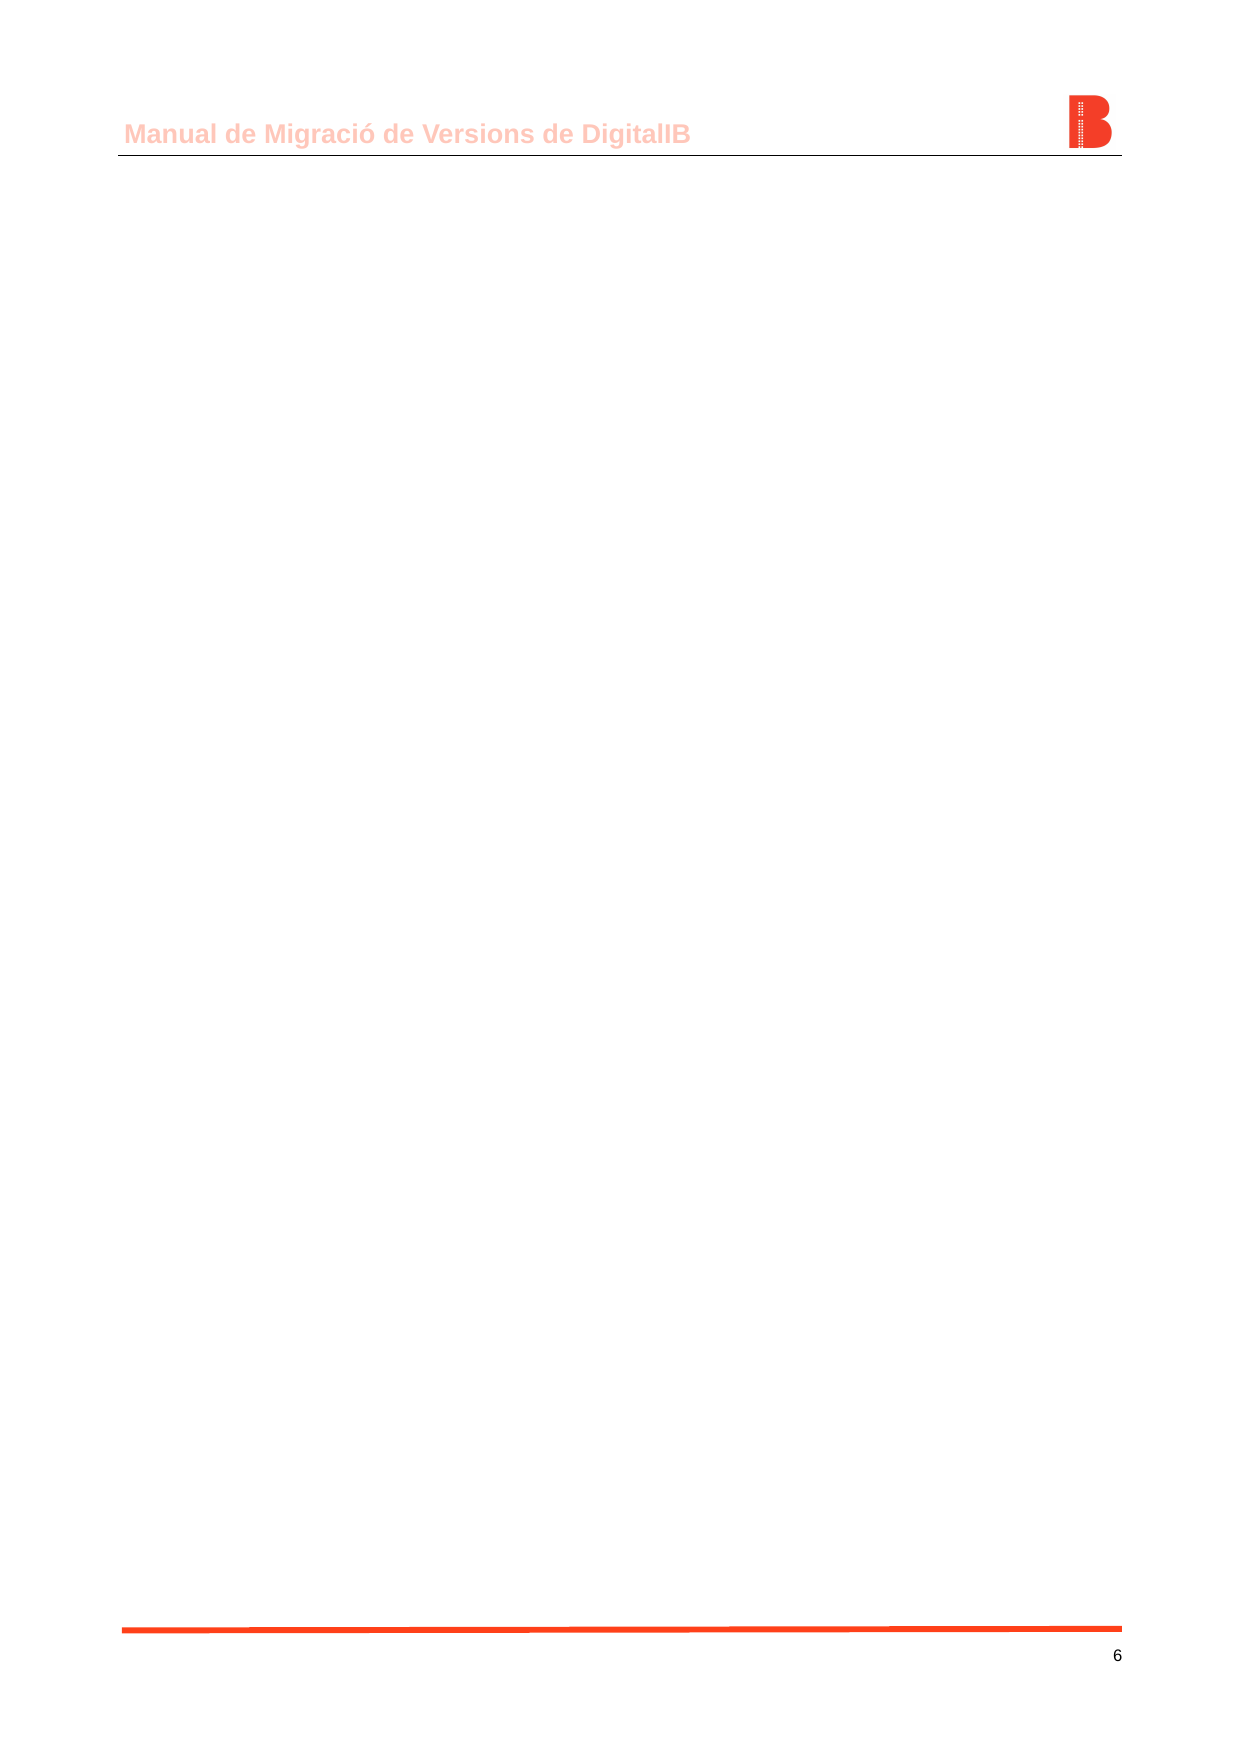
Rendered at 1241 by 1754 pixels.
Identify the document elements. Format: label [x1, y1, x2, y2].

picture [1063, 94, 1117, 150]
